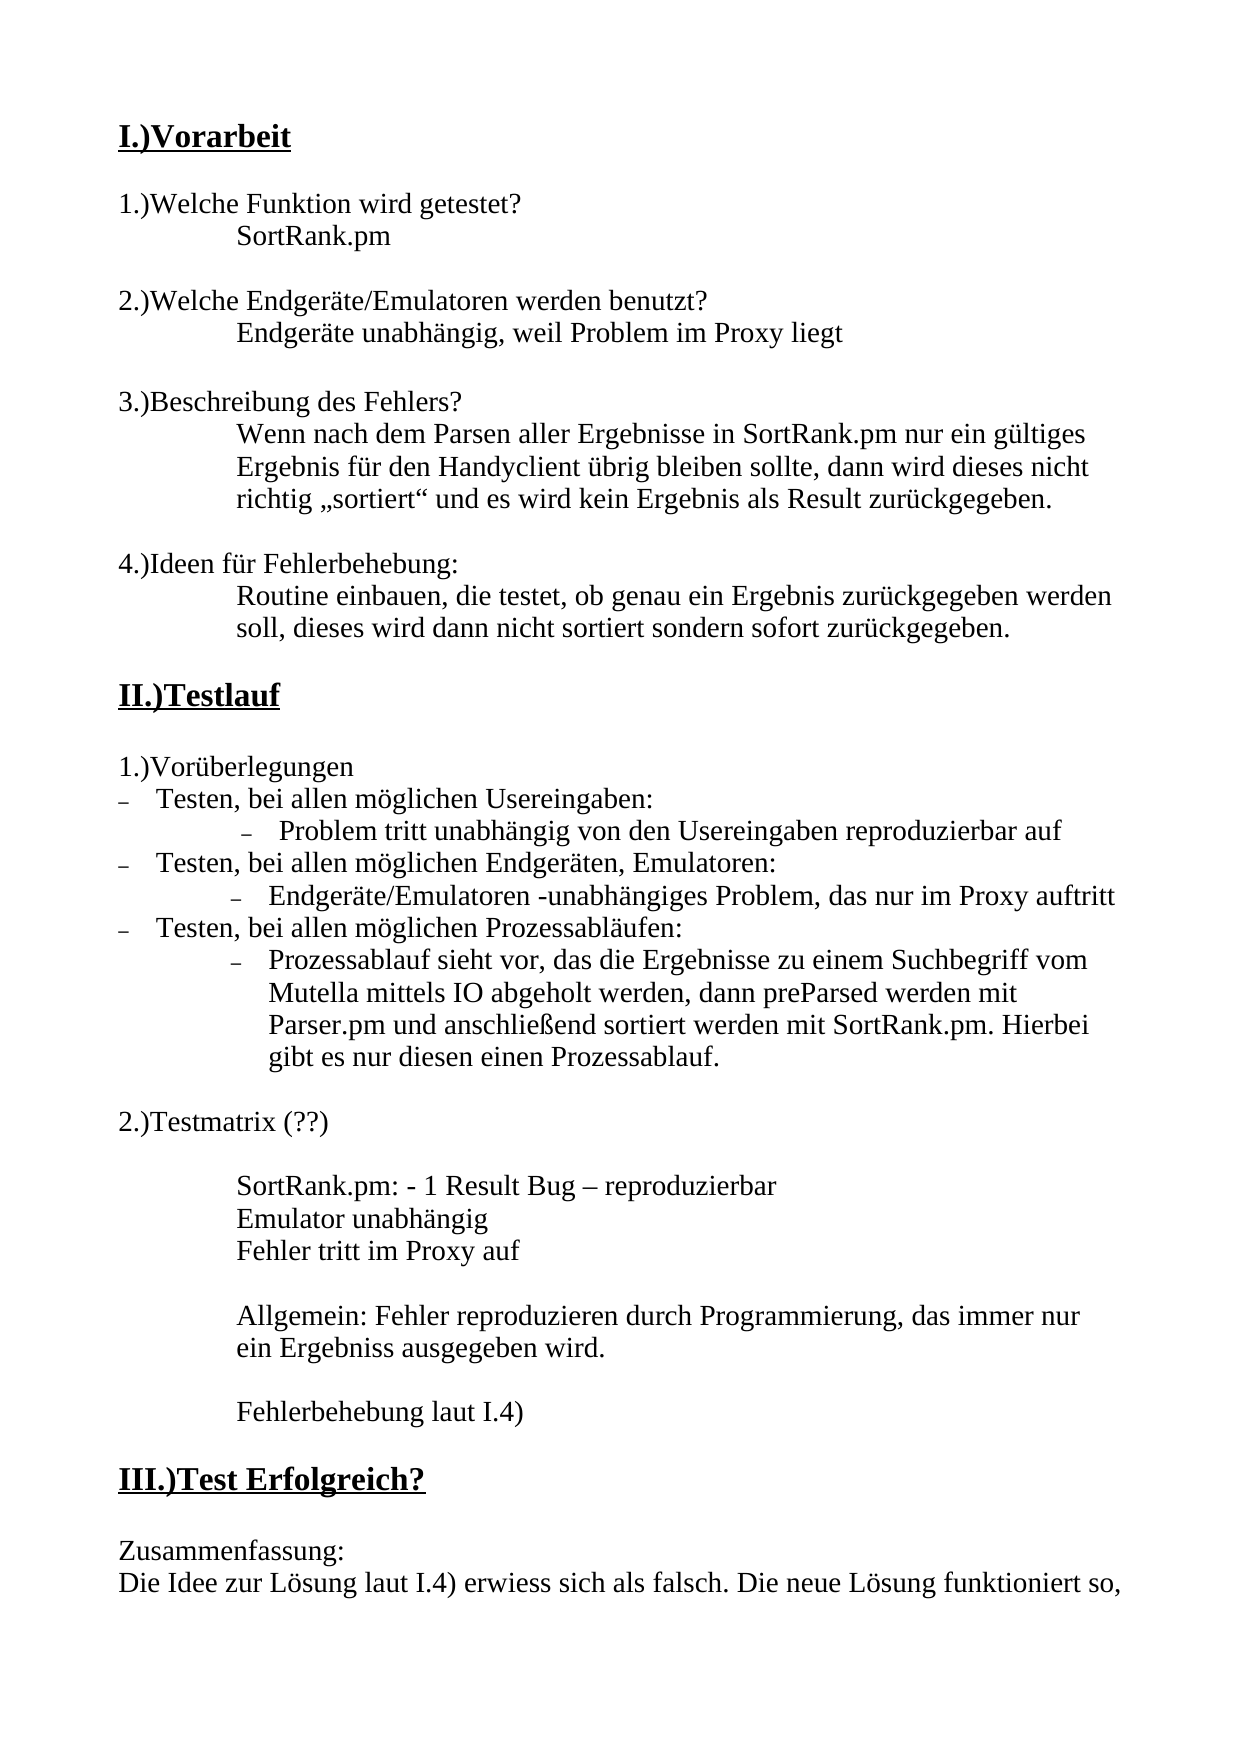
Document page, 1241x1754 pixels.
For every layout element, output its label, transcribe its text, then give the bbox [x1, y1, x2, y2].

text 3.)Beschreibung des Fehlers? [118, 386, 1122, 418]
text Wenn nach dem Parsen aller Ergebnisse in SortRank.pm nur ein gültiges [118, 418, 1122, 450]
text 1.)Vorüberlegungen [118, 750, 1122, 782]
text Emulator unabhängig [118, 1202, 1122, 1234]
list Testen, bei allen möglichen Usereingaben: [118, 782, 1122, 814]
text 4.)Ideen für Fehlerbehebung: [118, 547, 1122, 579]
text I.)Vorarbeit [118, 118, 1122, 155]
list Endgeräte/Emulatoren -unabhängiges Problem, das nur im Proxy auftritt [231, 879, 1122, 911]
list Problem tritt unabhängig von den Usereingaben reproduzierbar auf [241, 814, 1122, 847]
list Prozessablauf sieht vor, das die Ergebnisse zu einem Suchbegriff vom Mutella mittels IO abgeholt werden, dann preParsed werden mit Parser.pm und anschließend sortiert werden mit SortRank.pm. Hierbei gibt es nur diesen einen Prozessablauf. [231, 944, 1122, 1073]
list Testen, bei allen möglichen Endgeräten, Emulatoren: [118, 847, 1122, 879]
list Testen, bei allen möglichen Prozessabläufen: [118, 911, 1122, 944]
text Ergebnis für den Handyclient übrig bleiben sollte, dann wird dieses nicht richtig „sortiert“ und es wird kein Ergebnis als Result zurückgegeben. [118, 450, 1122, 515]
text 1.)Welche Funktion wird getestet? [118, 187, 1122, 219]
text Die Idee zur Lösung laut I.4) erwiess sich als falsch. Die neue Lösung funktioniert so, [118, 1566, 1122, 1599]
text 2.)Testmatrix (??) [118, 1105, 1122, 1137]
text Fehler tritt im Proxy auf [118, 1234, 1122, 1267]
text II.)Testlauf [118, 676, 1122, 713]
text Fehlerbehebung laut I.4) [118, 1396, 1122, 1428]
text Zusammenfassung: [118, 1534, 1122, 1566]
text 2.)Welche Endgeräte/Emulatoren werden benutzt? [118, 284, 1122, 316]
text SortRank.pm [118, 219, 1122, 252]
text III.)Test Erfolgreich? [118, 1460, 1122, 1497]
text SortRank.pm: - 1 Result Bug – reproduzierbar [118, 1170, 1122, 1202]
text Allgemein: Fehler reproduzieren durch Programmierung, das immer nur ein Ergebniss ausgegeben wird. [118, 1299, 1122, 1363]
text Routine einbauen, die testet, ob genau ein Ergebnis zurückgegeben werden soll, dieses wird dann nicht sortiert sondern sofort zurückgegeben. [118, 579, 1122, 644]
text Endgeräte unabhängig, weil Problem im Proxy liegt [118, 316, 1122, 349]
